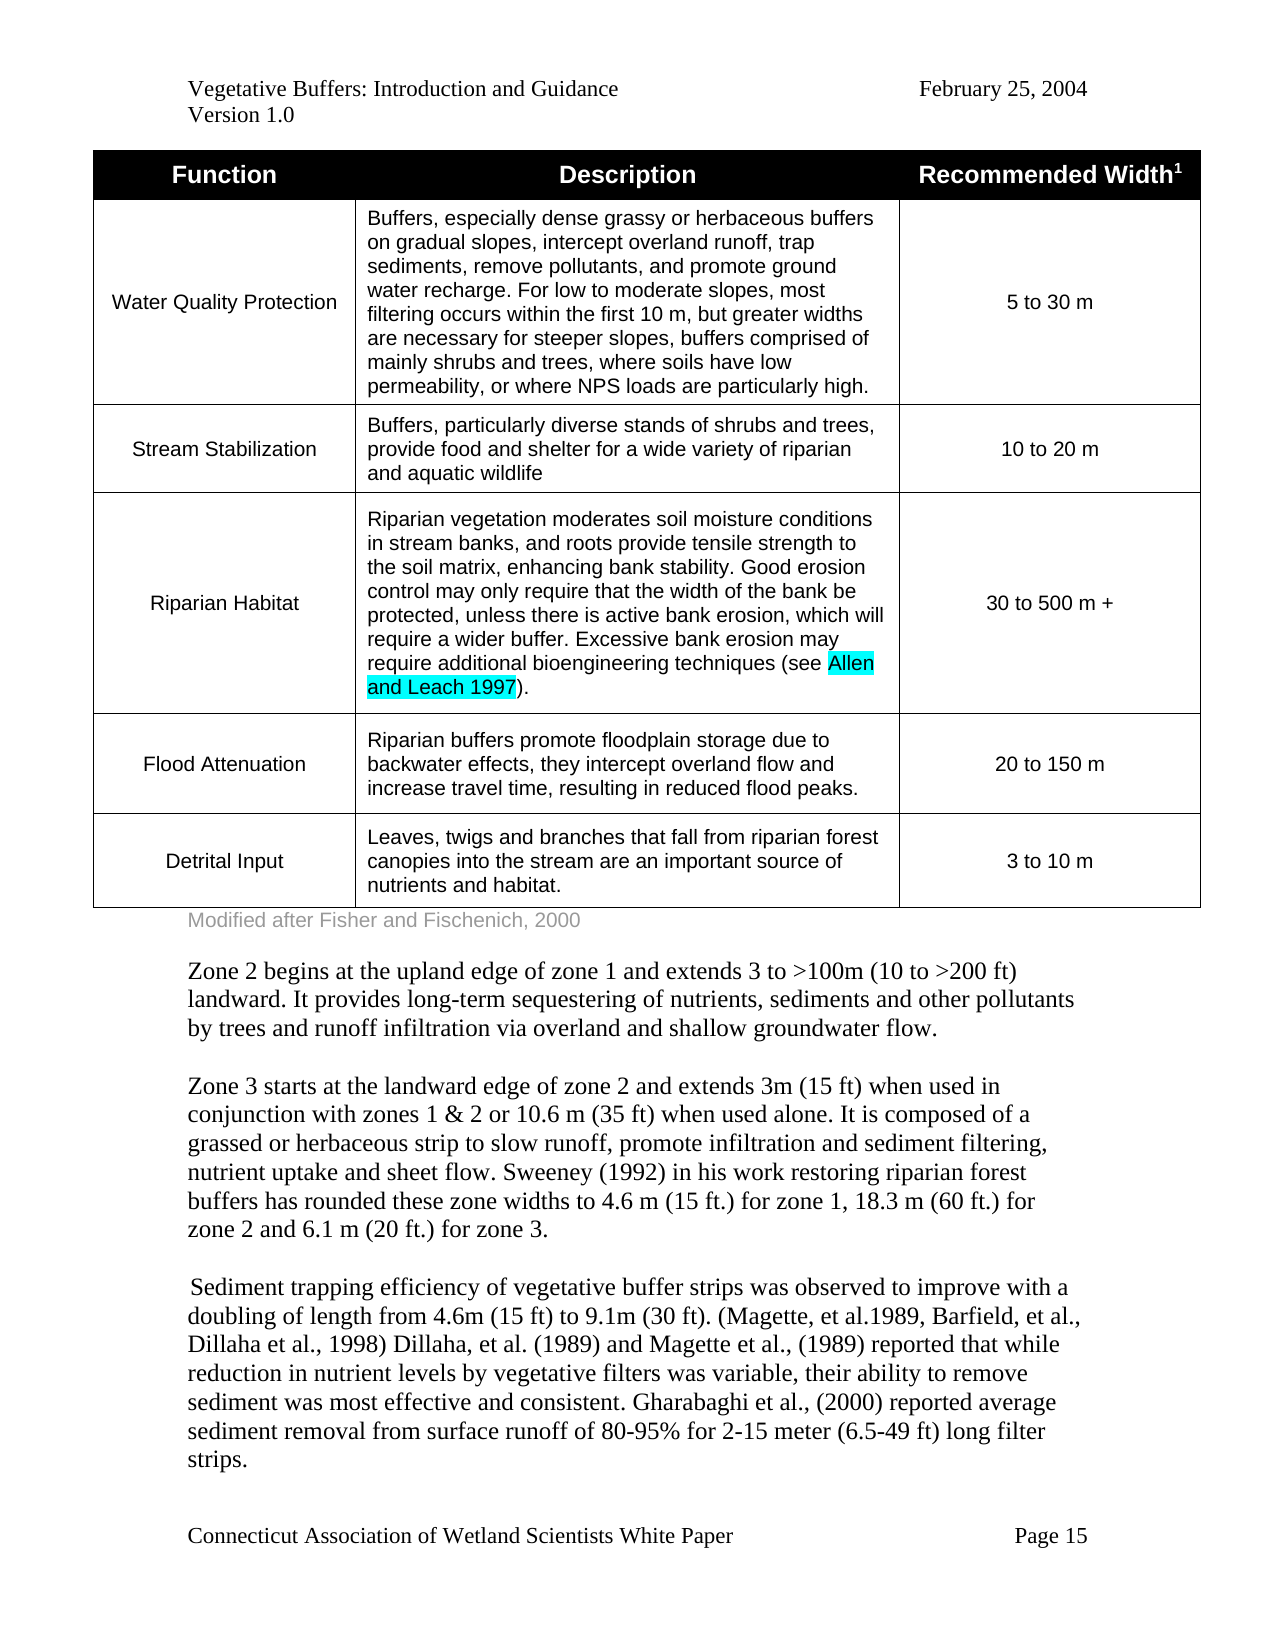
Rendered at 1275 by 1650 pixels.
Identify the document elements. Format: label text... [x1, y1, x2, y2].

text Sediment trapping efficiency of vegetative buffer strips was observed to improve with a doubling of length from 4.6m (15 ft) to 9.1m (30 ft). (Magette, et al.1989, Barfield, et al., Dillaha et al., 1998) Dillaha, et al. (1989) and Magette et al., (1989) reported that while reduction in nutrient levels by vegetative filters was variable, their ability to remove sediment was most effective and consistent. Gharabaghi et al., (2000) reported average sediment removal from surface runoff of 80-95% for 2-15 meter (6.5-49 ft) long filter strips. [187, 1272, 1087, 1473]
table_header Recommended Width1 [900, 151, 1200, 199]
table_header Description [356, 151, 899, 199]
table_cell Buffers, especially dense grassy or herbaceous buffers on gradual slopes, intercept overland runoff, trap sediments, remove pollutants, and promote ground water recharge. For low to moderate slopes, most filtering occurs within the first 10 m, but greater widths are necessary for steeper slopes, buffers comprised of mainly shrubs and trees, where soils have low permeability, or where NPS loads are particularly high. [356, 200, 899, 404]
table_cell 20 to 150 m [900, 714, 1200, 813]
table_cell Water Quality Protection [94, 200, 355, 404]
table_cell 5 to 30 m [900, 200, 1200, 404]
table_header Function [94, 151, 355, 199]
text Zone 2 begins at the upland edge of zone 1 and extends 3 to >100m (10 to >200 ft) landward. It provides long-term sequestering of nutrients, sediments and other pollutants by trees and runoff infiltration via overland and shallow groundwater flow. [187, 956, 1087, 1042]
table_cell 3 to 10 m [900, 814, 1200, 907]
table_cell Riparian buffers promote floodplain storage due to backwater effects, they intercept overland flow and increase travel time, resulting in reduced flood peaks. [356, 714, 899, 813]
table_cell Riparian Habitat [94, 493, 355, 713]
table_cell Flood Attenuation [94, 714, 355, 813]
text Zone 3 starts at the landward edge of zone 2 and extends 3m (15 ft) when used in conjunction with zones 1 & 2 or 10.6 m (35 ft) when used alone. It is composed of a grassed or herbaceous strip to slow runoff, promote infiltration and sediment filtering, nutrient uptake and sheet flow. Sweeney (1992) in his work restoring riparian forest buffers has rounded these zone widths to 4.6 m (15 ft.) for zone 1, 18.3 m (60 ft.) for zone 2 and 6.1 m (20 ft.) for zone 3. [187, 1071, 1087, 1243]
table_cell Detrital Input [94, 814, 355, 907]
table_cell Buffers, particularly diverse stands of shrubs and trees, provide food and shelter for a wide variety of riparian and aquatic wildlife [356, 405, 899, 492]
table_cell Leaves, twigs and branches that fall from riparian forest canopies into the stream are an important source of nutrients and habitat. [356, 814, 899, 907]
text Modified after Fisher and Fischenich, 2000 [187, 908, 1087, 932]
table_cell Stream Stabilization [94, 405, 355, 492]
table_cell Riparian vegetation moderates soil moisture conditions in stream banks, and roots provide tensile strength to the soil matrix, enhancing bank stability. Good erosion control may only require that the width of the bank be protected, unless there is active bank erosion, which will require a wider buffer. Excessive bank erosion may require additional bioengineering techniques (see Allen and Leach 1997). [356, 493, 899, 713]
table_cell 30 to 500 m + [900, 493, 1200, 713]
table_cell 10 to 20 m [900, 405, 1200, 492]
